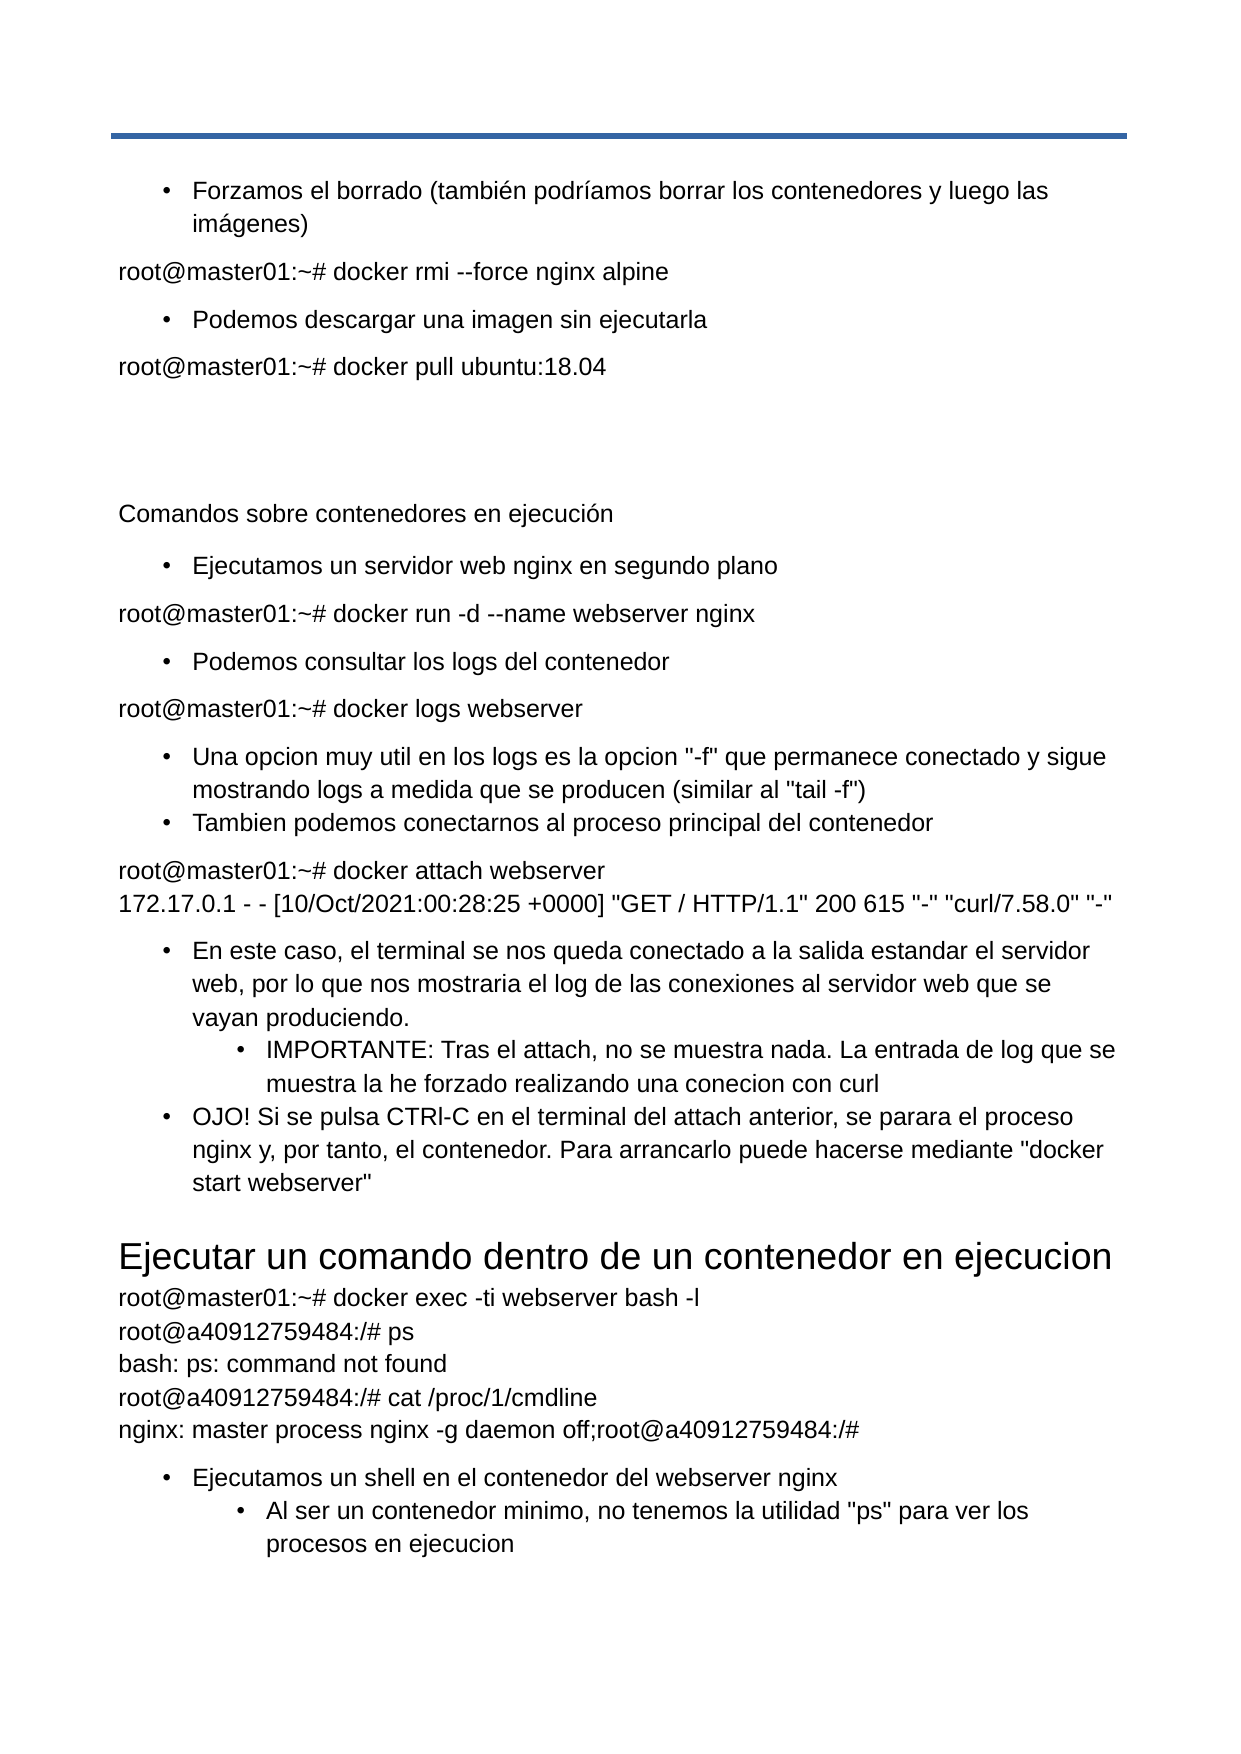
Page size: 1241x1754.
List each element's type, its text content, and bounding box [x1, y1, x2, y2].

list Forzamos el borrado (también podríamos borrar los contenedores y luego las imágenes) [162, 176, 1122, 238]
text root@master01:~# docker logs webserver [118, 694, 1122, 723]
text root@master01:~# docker exec -ti webserver bash -l root@a40912759484:/# ps bash: ps: command not found root@a40912759484:/# cat /proc/1/cmdline nginx: master process nginx -g daemon off;root@a40912759484:/# [118, 1283, 1122, 1444]
text root@master01:~# docker pull ubuntu:18.04 [118, 352, 1122, 381]
list En este caso, el terminal se nos queda conectado a la salida estandar el servidor web, por lo que nos mostraria el log de las conexiones al servidor web que se vayan produciendo. [162, 936, 1122, 1031]
list IMPORTANTE: Tras el attach, no se muestra nada. La entrada de log que se muestra la he forzado realizando una conecion con curl [236, 1036, 1122, 1097]
text root@master01:~# docker rmi --force nginx alpine [118, 257, 1122, 286]
subtitle Comandos sobre contenedores en ejecución [118, 499, 1122, 528]
text root@master01:~# docker run -d --name webserver nginx [118, 599, 1122, 628]
list Tambien podemos conectarnos al proceso principal del contenedor [162, 808, 1122, 837]
list Al ser un contenedor minimo, no tenemos la utilidad "ps" para ver los procesos en ejecucion [236, 1496, 1122, 1558]
text Ejecutar un comando dentro de un contenedor en ejecucion [118, 1234, 1122, 1277]
list Podemos descargar una imagen sin ejecutarla [162, 305, 1122, 333]
list Podemos consultar los logs del contenedor [162, 647, 1122, 675]
list Ejecutamos un shell en el contenedor del webserver nginx [162, 1463, 1122, 1492]
text root@master01:~# docker attach webserver 172.17.0.1 - - [10/Oct/2021:00:28:25 +0000] "GET / HTTP/1.1" 200 615 "-" "curl/7.58.0" "-" [118, 856, 1122, 917]
list OJO! Si se pulsa CTRl-C en el terminal del attach anterior, se parara el proceso nginx y, por tanto, el contenedor. Para arrancarlo puede hacerse mediante "docker start webserver" [162, 1102, 1122, 1197]
list Ejecutamos un servidor web nginx en segundo plano [162, 551, 1122, 580]
list Una opcion muy util en los logs es la opcion "-f" que permanece conectado y sigue mostrando logs a medida que se producen (similar al "tail -f") [162, 742, 1122, 804]
